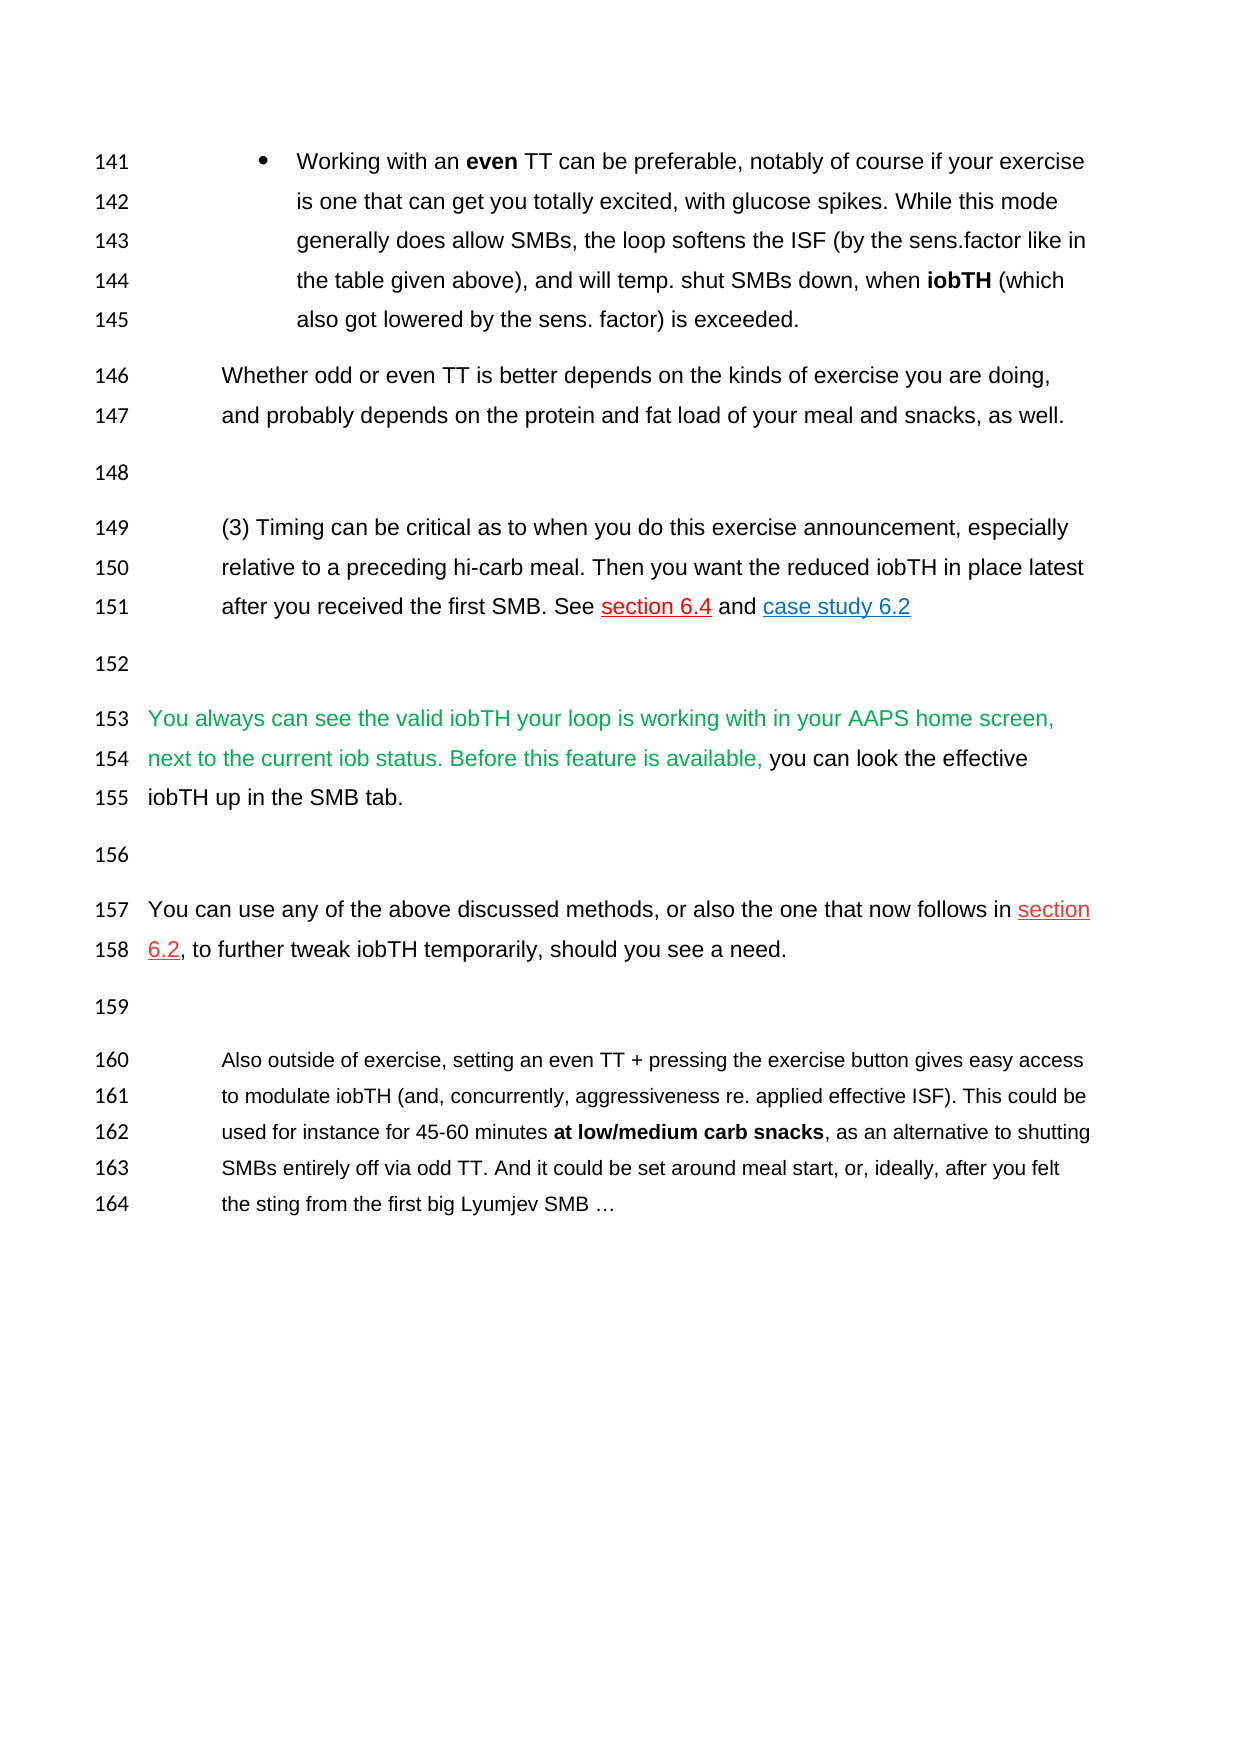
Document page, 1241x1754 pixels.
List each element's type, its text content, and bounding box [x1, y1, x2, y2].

text Also outside of exercise, setting an even TT + pressing the exercise button gives easy access to modulate iobTH (and, concurrently, aggressiveness re. applied effective ISF). This could be used for instance for 45-60 minutes at low/medium carb snacks, as an alternative to shutting SMBs entirely off via odd TT. And it could be set around meal start, or, ideally, after you felt the sting from the first big Lyumjev SMB … [221, 1048, 1093, 1216]
text Whether odd or even TT is better depends on the kinds of exercise you are doing, and probably depends on the protein and fat load of your meal and snacks, as well. [221, 362, 1093, 428]
text You always can see the valid iobTH your loop is working with in your AAPS home screen, next to the current iob status. Before this feature is available, you can look the effective iobTH up in the SMB tab. [148, 705, 1093, 811]
text You can use any of the above discussed methods, or also the one that now follows in section 6.2, to further tweak iobTH temporarily, should you see a need. [148, 896, 1093, 962]
text (3) Timing can be critical as to when you do this exercise announcement, especially relative to a preceding hi-carb meal. Then you want the reduced iobTH in place latest after you received the first SMB. See section 6.4 and case study 6.2 [221, 514, 1093, 619]
list Working with an even TT can be preferable, notably of course if your exercise is one that can get you totally excited, with glucose spikes. While this mode generally does allow SMBs, the loop softens the ISF (by the sens.factor like in the table given above), and will temp. shut SMBs down, when iobTH (which also got lowered by the sens. factor) is exceeded. [259, 148, 1093, 332]
